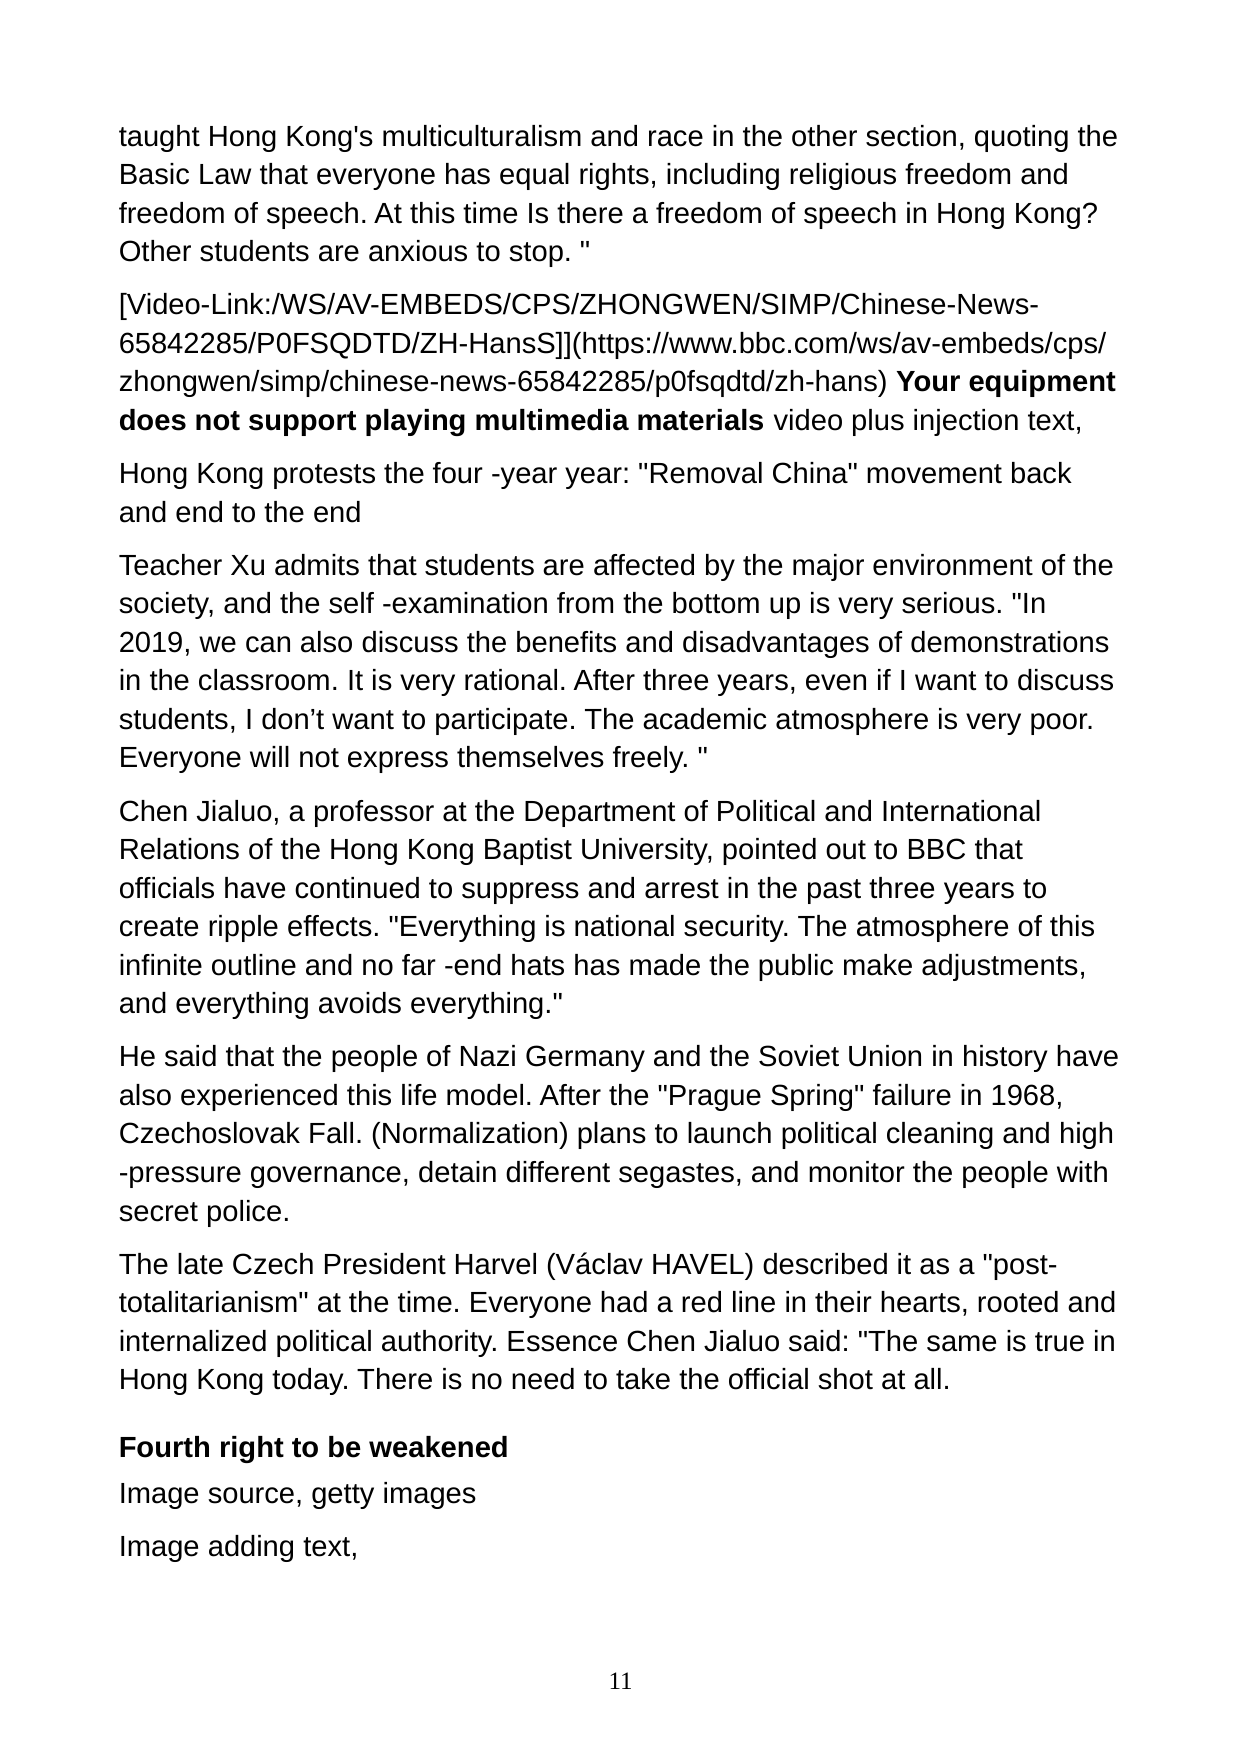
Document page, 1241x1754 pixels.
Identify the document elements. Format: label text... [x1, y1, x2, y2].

text [Video-Link:/WS/AV-EMBEDS/CPS/ZHONGWEN/SIMP/Chinese-News-65842285/P0FSQDTD/ZH-HansS]](https://www.bbc.com/ws/av-embeds/cps/zhongwen/simp/chinese-news-65842285/p0fsqdtd/zh-hans) Your equipment does not support playing multimedia materials video plus injection text, [118, 287, 1122, 436]
text Teacher Xu admits that students are affected by the major environment of the society, and the self -examination from the bottom up is very serious. "In 2019, we can also discuss the benefits and disadvantages of demonstrations in the classroom. It is very rational. After three years, even if I want to discuss students, I don’t want to participate. The academic atmosphere is very poor. Everyone will not express themselves freely. " [118, 548, 1122, 774]
text Chen Jialuo, a professor at the Department of Political and International Relations of the Hong Kong Baptist University, pointed out to BBC that officials have continued to suppress and arrest in the past three years to create ripple effects. "Everything is national security. The atmosphere of this infinite outline and no far -end hats has made the public make adjustments, and everything avoids everything." [118, 793, 1122, 1020]
text taught Hong Kong's multiculturalism and race in the other section, quoting the Basic Law that everyone has equal rights, including religious freedom and freedom of speech. At this time Is there a freedom of speech in Hong Kong? Other students are anxious to stop. " [118, 118, 1122, 268]
text Hong Kong protests the four -year year: "Removal China" movement back and end to the end [118, 456, 1122, 528]
subtitle Fourth right to be weakened [118, 1430, 1122, 1463]
text He said that the people of Nazi Germany and the Soviet Union in history have also experienced this life model. After the "Prague Spring" failure in 1968, Czechoslovak Fall. (Normalization) plans to launch political cleaning and high -pressure governance, detain different segastes, and monitor the people with secret police. [118, 1039, 1122, 1227]
text The late Czech President Harvel (Václav HAVEL) described it as a "post-totalitarianism" at the time. Everyone had a red line in their hearts, rooted and internalized political authority. Essence Chen Jialuo said: "The same is true in Hong Kong today. There is no need to take the official shot at all. [118, 1247, 1122, 1396]
text Image source, getty images [118, 1476, 1122, 1509]
text Image adding text, [118, 1529, 1122, 1563]
